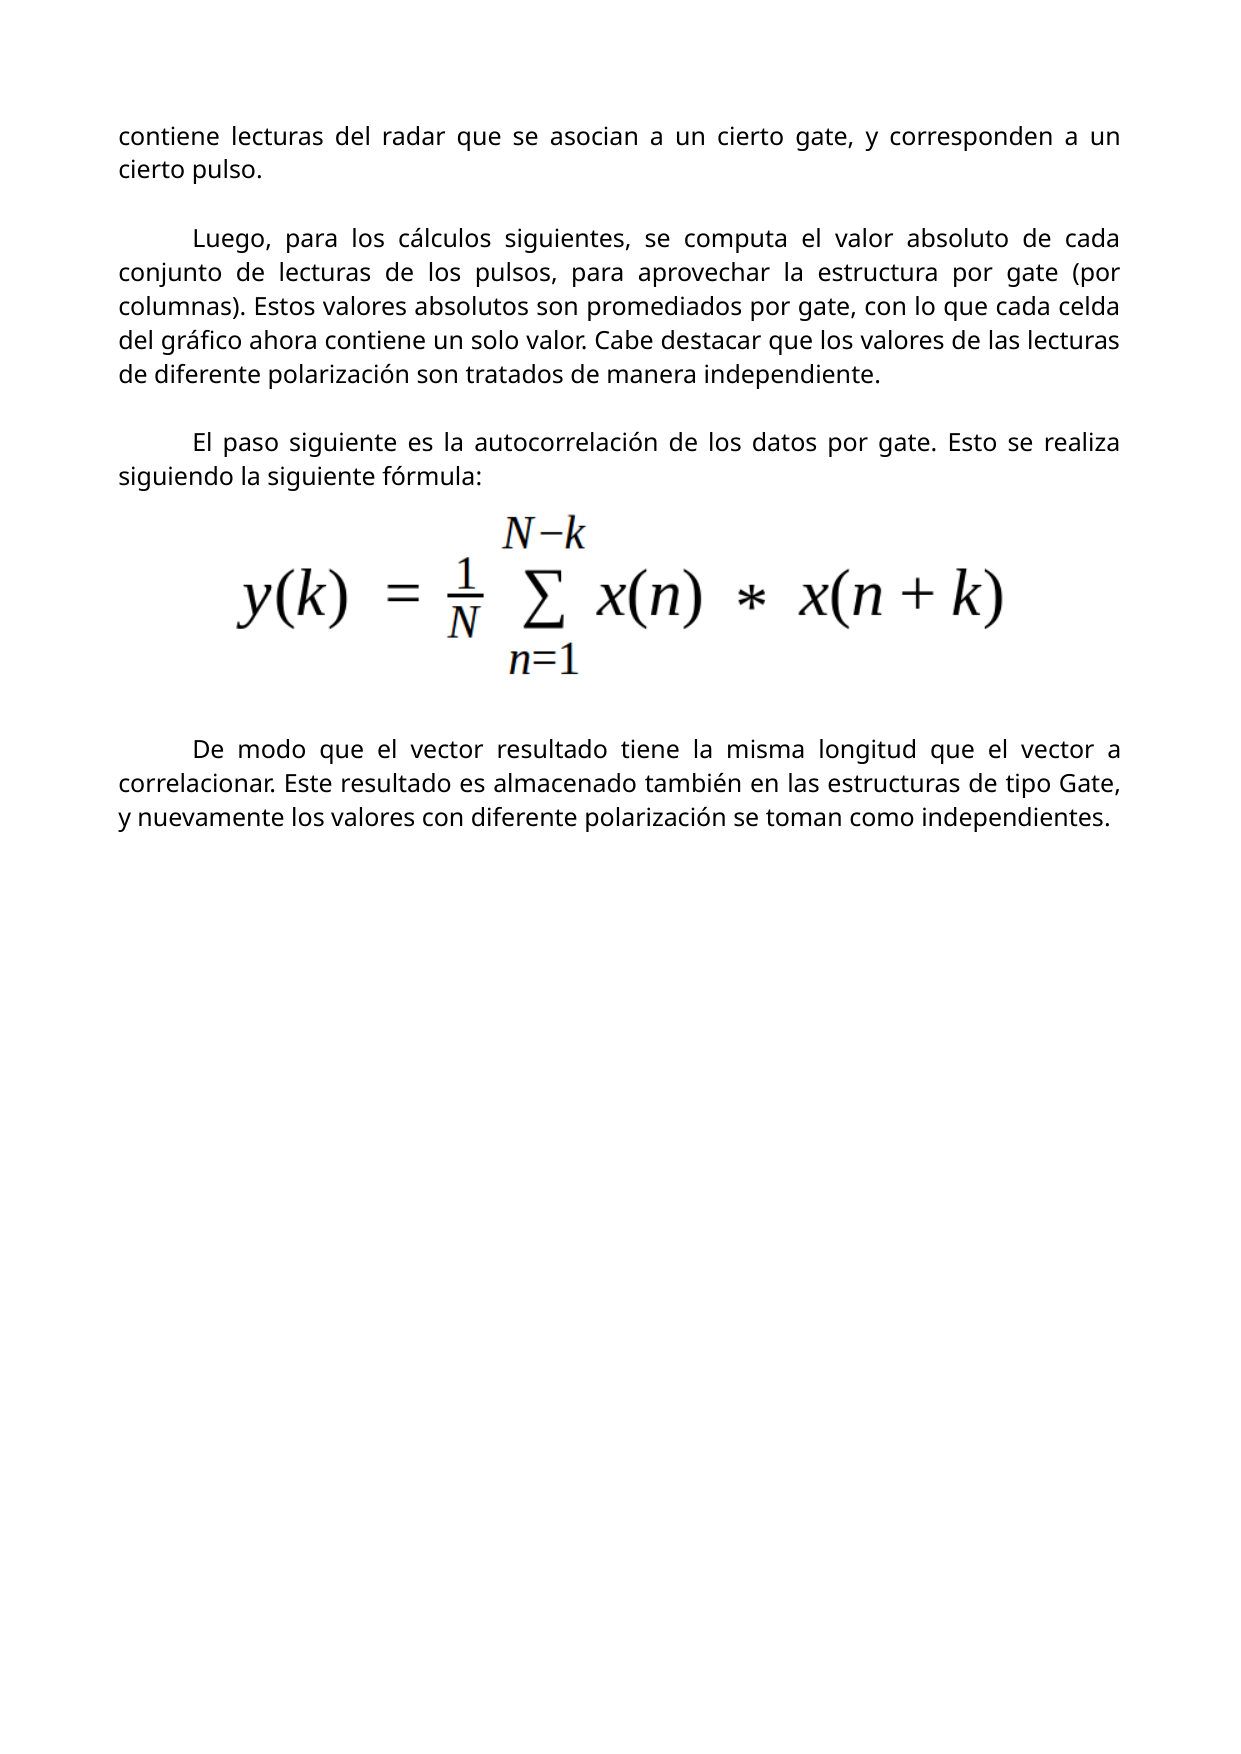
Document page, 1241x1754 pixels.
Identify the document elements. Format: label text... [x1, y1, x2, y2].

text De modo que el vector resultado tiene la misma longitud que el vector a correlacionar. Este resultado es almacenado también en las estructuras de tipo Gate, y nuevamente los valores con diferente polarización se toman como independientes. [118, 732, 1122, 834]
picture [225, 492, 1015, 698]
text El paso siguiente es la autocorrelación de los datos por gate. Esto se realiza siguiendo la siguiente fórmula: [118, 425, 1122, 493]
text contiene lecturas del radar que se asocian a un cierto gate, y corresponden a un cierto pulso. [118, 118, 1122, 186]
text Luego, para los cálculos siguientes, se computa el valor absoluto de cada conjunto de lecturas de los pulsos, para aprovechar la estructura por gate (por columnas). Estos valores absolutos son promediados por gate, con lo que cada celda del gráfico ahora contiene un solo valor. Cabe destacar que los valores de las lecturas de diferente polarización son tratados de manera independiente. [118, 220, 1122, 391]
